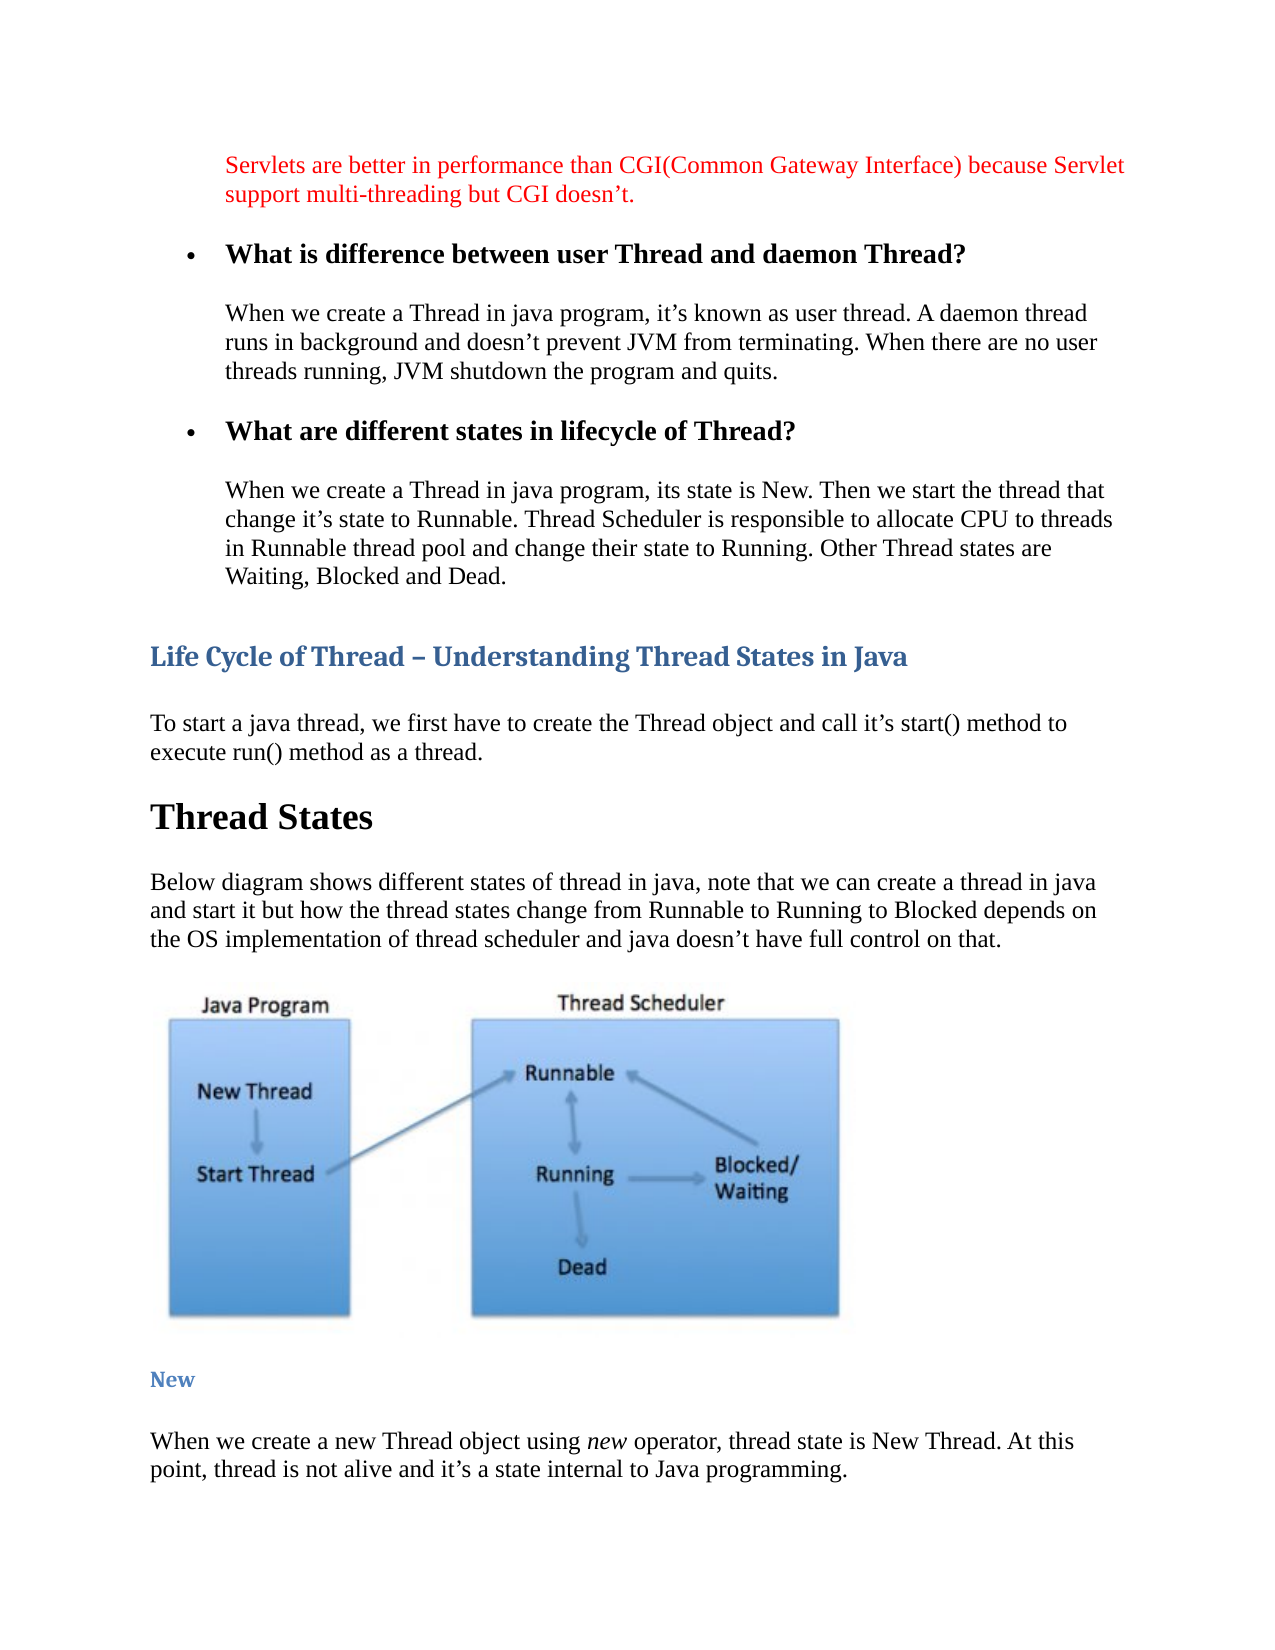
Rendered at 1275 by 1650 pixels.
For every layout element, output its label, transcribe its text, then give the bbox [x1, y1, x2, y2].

text When we create a Thread in java program, its state is New. Then we start the thread that change it’s state to Runnable. Thread Scheduler is responsible to allocate CPU to threads in Runnable thread pool and change their state to Running. Other Thread states are Waiting, Blocked and Dead. [225, 475, 1125, 590]
subtitle New [150, 1366, 1125, 1393]
subtitle What is difference between user Thread and daemon Thread? [187, 237, 1125, 269]
text Below diagram shows different states of thread in java, note that we can create a thread in java and start it but how the thread states change from Runnable to Running to Blocked depends on the OS implementation of thread scheduler and java doesn’t have full control on that. [150, 867, 1125, 953]
picture [153, 982, 857, 1338]
subtitle Life Cycle of Thread – Understanding Thread States in Java [150, 640, 1125, 674]
subtitle Thread States [150, 794, 1125, 838]
text To start a java thread, we first have to create the Thread object and call it’s start() method to execute run() method as a thread. [150, 708, 1125, 765]
text When we create a Thread in java program, it’s known as user thread. A daemon thread runs in background and doesn’t prevent JVM from terminating. When there are no user threads running, JVM shutdown the program and quits. [225, 298, 1125, 384]
text When we create a new Thread object using new operator, thread state is New Thread. At this point, thread is not alive and it’s a state internal to Java programming. [150, 1426, 1125, 1483]
subtitle What are different states in lifecycle of Thread? [187, 414, 1125, 446]
text Servlets are better in performance than CGI(Common Gateway Interface) because Servlet support multi-threading but CGI doesn’t. [225, 150, 1125, 207]
